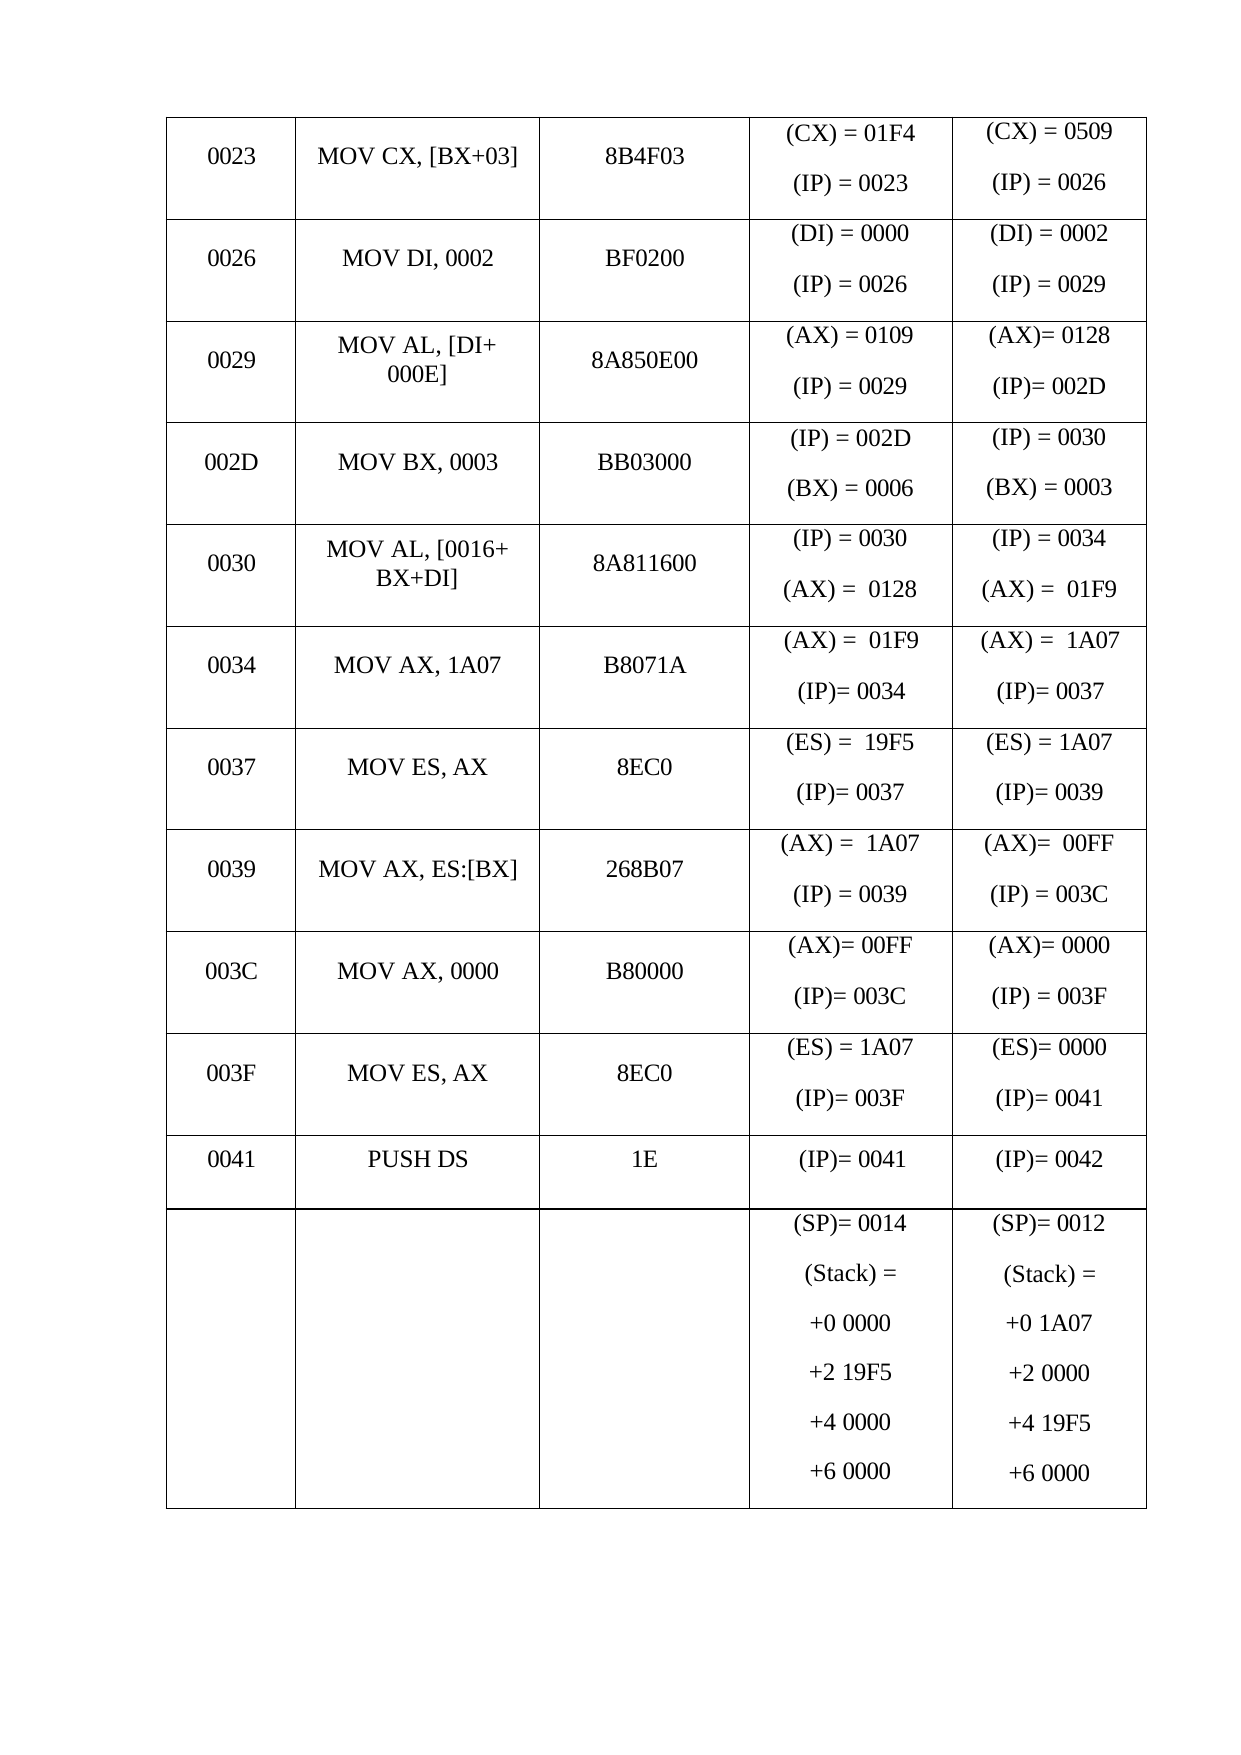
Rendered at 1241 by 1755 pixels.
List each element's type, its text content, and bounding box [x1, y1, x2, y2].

table_cell 8A850E00 [540, 322, 749, 422]
table_cell 0023 [167, 118, 295, 219]
table_header [540, 1210, 749, 1507]
table_cell (AX)= 00FF (IP)= 003C [750, 932, 952, 1033]
table_header (SP)= 0012 (Stack) = +0 1A07 +2 0000 +4 19F5 +6 0000 [953, 1210, 1146, 1507]
table_cell 003F [167, 1034, 295, 1134]
table_cell 268B07 [540, 830, 749, 931]
table_cell (AX)= 00FF (IP) = 003C [953, 830, 1146, 931]
table_cell 8EC0 [540, 729, 749, 829]
table_cell B8071A [540, 627, 749, 728]
table_header [296, 1210, 539, 1507]
table_cell 8EC0 [540, 1034, 749, 1134]
table_cell MOV CX, [BX+03] [296, 118, 539, 219]
table_cell MOV AX, ES:[BX] [296, 830, 539, 931]
table_cell 0030 [167, 525, 295, 626]
table_cell 0037 [167, 729, 295, 829]
table_cell (AX) = 1A07 (IP) = 0039 [750, 830, 952, 931]
table_cell (IP) = 0030 (BX) = 0003 [953, 423, 1146, 524]
table_cell MOV BX, 0003 [296, 423, 539, 524]
table_cell (AX)= 0128 (IP)= 002D [953, 322, 1146, 422]
table_cell (IP)= 0041 [750, 1136, 952, 1207]
table_cell PUSH DS [296, 1136, 539, 1207]
table_cell 1E [540, 1136, 749, 1207]
table_cell MOV AX, 0000 [296, 932, 539, 1033]
table_cell (IP) = 002D (BX) = 0006 [750, 423, 952, 524]
table_cell 8A811600 [540, 525, 749, 626]
table_cell BF0200 [540, 220, 749, 321]
table_cell 0041 [167, 1136, 295, 1207]
table_cell 0034 [167, 627, 295, 728]
table_cell (AX)= 0000 (IP) = 003F [953, 932, 1146, 1033]
table_cell B80000 [540, 932, 749, 1033]
table_cell (IP)= 0042 [953, 1136, 1146, 1207]
table_cell 0029 [167, 322, 295, 422]
table_header (SP)= 0014 (Stack) = +0 0000 +2 19F5 +4 0000 +6 0000 [750, 1210, 952, 1507]
table_cell MOV ES, AX [296, 1034, 539, 1134]
table_cell (DI) = 0000 (IP) = 0026 [750, 220, 952, 321]
table_cell (ES)= 0000 (IP)= 0041 [953, 1034, 1146, 1134]
table_cell MOV AX, 1A07 [296, 627, 539, 728]
table_cell MOV ES, AX [296, 729, 539, 829]
table_cell (IP) = 0030 (AX) = 0128 [750, 525, 952, 626]
table_cell 0026 [167, 220, 295, 321]
table_header [167, 1210, 295, 1507]
table_cell 8B4F03 [540, 118, 749, 219]
table_cell (DI) = 0002 (IP) = 0029 [953, 220, 1146, 321]
table_cell MOV DI, 0002 [296, 220, 539, 321]
table_cell (ES) = 1A07 (IP)= 003F [750, 1034, 952, 1134]
table_cell (AX) = 01F9 (IP)= 0034 [750, 627, 952, 728]
table_cell (CX) = 01F4 (IP) = 0023 [750, 118, 952, 219]
table_cell (AX) = 0109 (IP) = 0029 [750, 322, 952, 422]
table_cell (AX) = 1A07 (IP)= 0037 [953, 627, 1146, 728]
table_cell (ES) = 1A07 (IP)= 0039 [953, 729, 1146, 829]
table_cell MOV AL, [DI+ 000E] [296, 322, 539, 422]
table_cell 0039 [167, 830, 295, 931]
table_cell 003C [167, 932, 295, 1033]
table_cell BB03000 [540, 423, 749, 524]
table_cell (ES) = 19F5 (IP)= 0037 [750, 729, 952, 829]
table_cell MOV AL, [0016+ BX+DI] [296, 525, 539, 626]
table_cell (IP) = 0034 (AX) = 01F9 [953, 525, 1146, 626]
table_cell 002D [167, 423, 295, 524]
table_cell (CX) = 0509 (IP) = 0026 [953, 118, 1146, 219]
